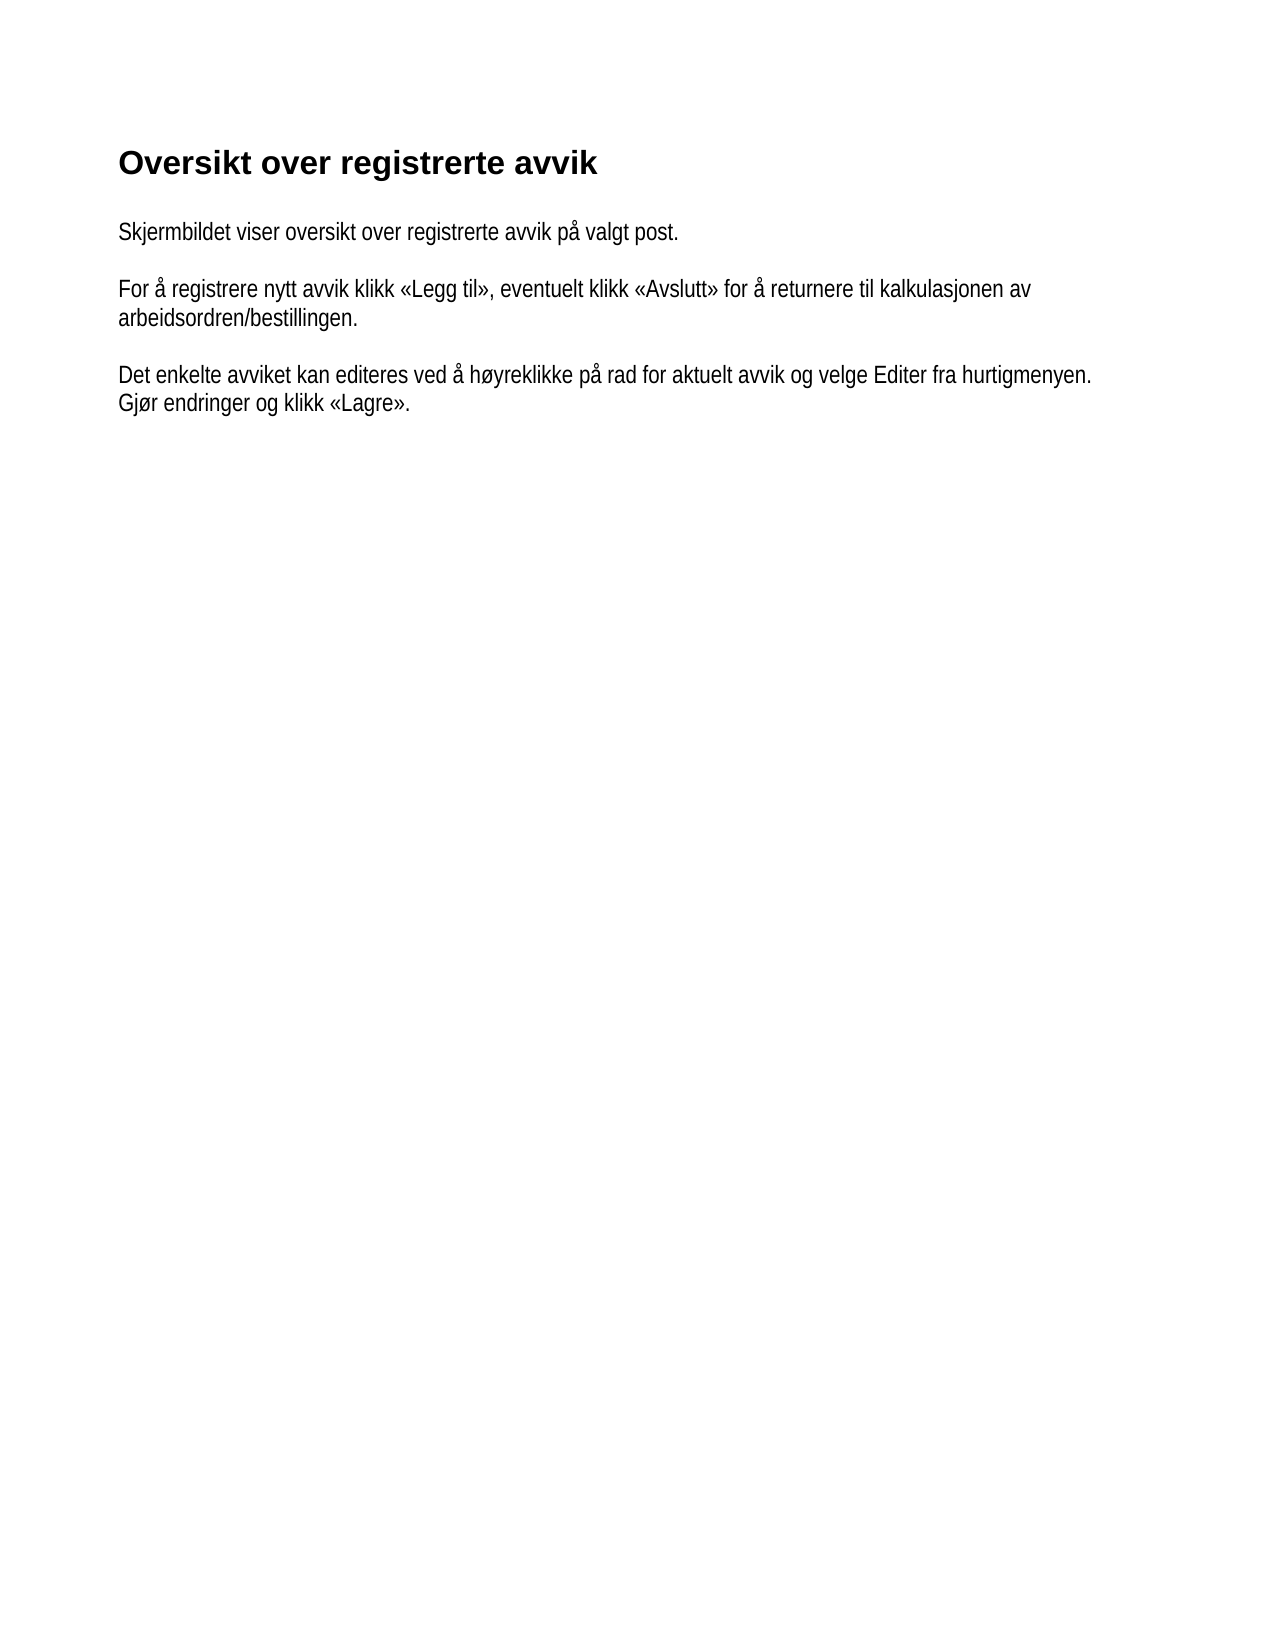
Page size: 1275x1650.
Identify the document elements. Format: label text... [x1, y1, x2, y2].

text Det enkelte avviket kan editeres ved å høyreklikke på rad for aktuelt avvik og velge Editer fra hurtigmenyen. Gjør endringer og klikk «Lagre». [118, 360, 1157, 417]
text Skjermbildet viser oversikt over registrerte avvik på valgt post. [118, 217, 1157, 245]
subtitle Oversikt over registrerte avvik [118, 143, 1157, 182]
text For å registrere nytt avvik klikk «Legg til», eventuelt klikk «Avslutt» for å returnere til kalkulasjonen av arbeidsordren/bestillingen. [118, 274, 1157, 331]
